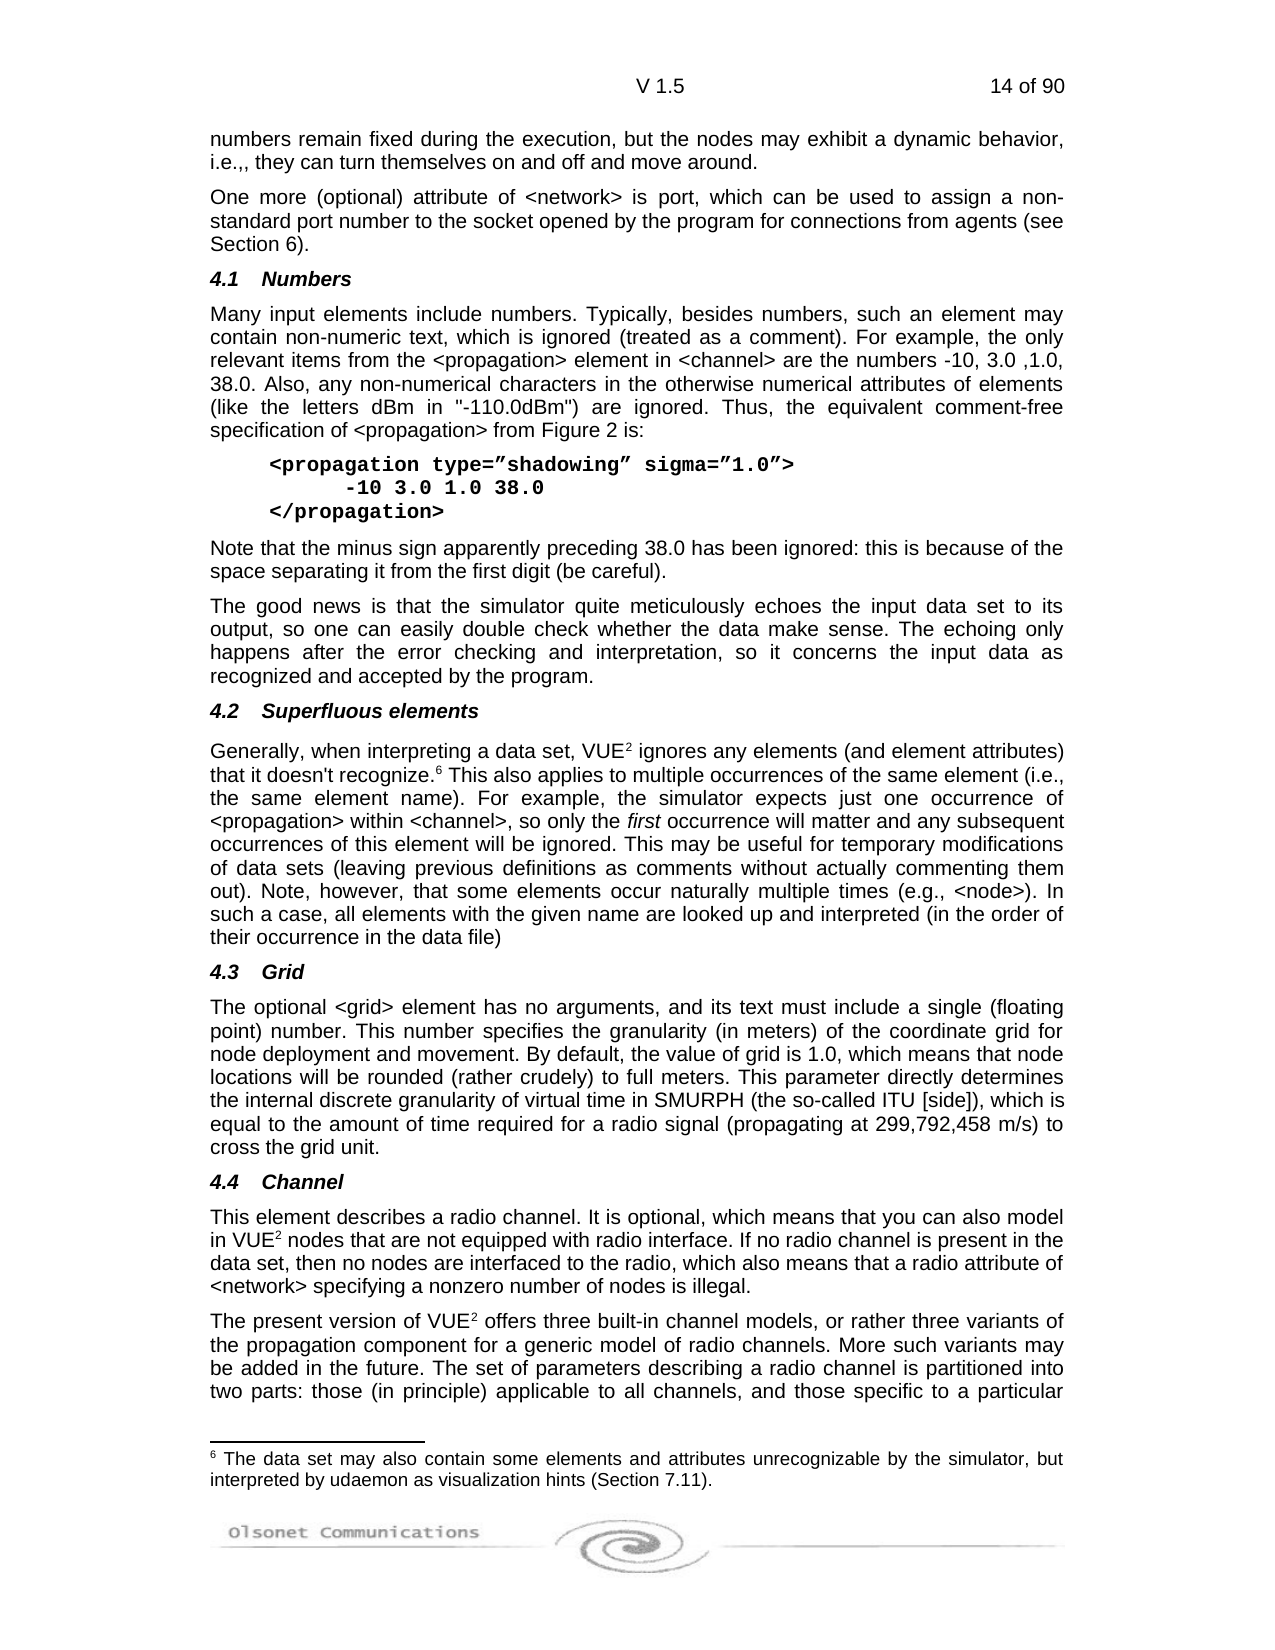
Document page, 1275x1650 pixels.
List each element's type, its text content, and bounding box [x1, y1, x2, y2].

text The optional <grid> element has no arguments, and its text must include a single (floating point) number. This number specifies the granularity (in meters) of the coordinate grid for node deployment and movement. By default, the value of grid is 1.0, which means that node locations will be rounded (rather crudely) to full meters. This parameter directly determines the internal discrete granularity of virtual time in SMURPH (the so-called ITU [side]), which is equal to the amount of time required for a radio signal (propagating at 299,792,458 m/s) to cross the grid unit. [210, 996, 1065, 1158]
text Generally, when interpreting a data set, VUE2 ignores any elements (and element attributes) that it doesn't recognize. This also applies to multiple occurrences of the same element (i.e., the same element name). For example, the simulator expects just one occurrence of <propagation> within <channel>, so only the first occurrence will matter and any subsequent occurrences of this element will be ignored. This may be useful for temporary modifications of data sets (leaving previous definitions as comments without actually commenting them out). Note, however, that some elements occur naturally multiple times (e.g., <node>). In such a case, all elements with the given name are looked up and interpreted (in the order of their occurrence in the data file) [210, 740, 1065, 949]
text <propagation type=”shadowing” sigma=”1.0”> [269, 453, 1065, 477]
subtitle Numbers [210, 267, 1065, 291]
text numbers remain fixed during the execution, but the nodes may exhibit a dynamic behavior, i.e.,, they can turn themselves on and off and move around. [210, 128, 1065, 174]
text Many input elements include numbers. Typically, besides numbers, such an element may contain non-numeric text, which is ignored (treated as a comment). For example, the only relevant items from the <propagation> element in <channel> are the numbers -10, 3.0 ,1.0, 38.0. Also, any non-numerical characters in the otherwise numerical attributes of elements (like the letters dBm in "-110.0dBm") are ignored. Thus, the equivalent comment-free specification of <propagation> from Figure 2 is: [210, 302, 1065, 442]
text -10 3.0 1.0 38.0 [269, 477, 1065, 501]
text The present version of VUE2 offers three built-in channel models, or rather three variants of the propagation component for a generic model of radio channels. More such variants may be added in the future. The set of parameters describing a radio channel is partitioned into two parts: those (in principle) applicable to all channels, and those specific to a particular [210, 1310, 1065, 1403]
text </propagation> [269, 501, 1065, 524]
picture [210, 1504, 1065, 1596]
text Note that the minus sign apparently preceding 38.0 has been ignored: this is because of the space separating it from the first digit (be careful). [210, 536, 1065, 583]
text The good news is that the simulator quite meticulously echoes the input data set to its output, so one can easily double check whether the data make sense. The echoing only happens after the error checking and interpretation, so it concerns the input data as recognized and accepted by the program. [210, 594, 1065, 687]
subtitle Superfluous elements [210, 699, 1065, 722]
subtitle Channel [210, 1170, 1065, 1193]
subtitle Grid [210, 961, 1065, 984]
text This element describes a radio channel. It is optional, which means that you can also model in VUE2 nodes that are not equipped with radio interface. If no radio channel is present in the data set, then no nodes are interfaced to the radio, which also means that a radio attribute of <network> specifying a nonzero number of nodes is illegal. [210, 1205, 1065, 1298]
text The data set may also contain some elements and attributes unrecognizable by the simulator, but interpreted by udaemon as visualization hints (Section 7.11). [210, 1448, 1065, 1490]
text One more (optional) attribute of <network> is port, which can be used to assign a non-standard port number to the socket opened by the program for connections from agents (see Section 6). [210, 186, 1065, 256]
